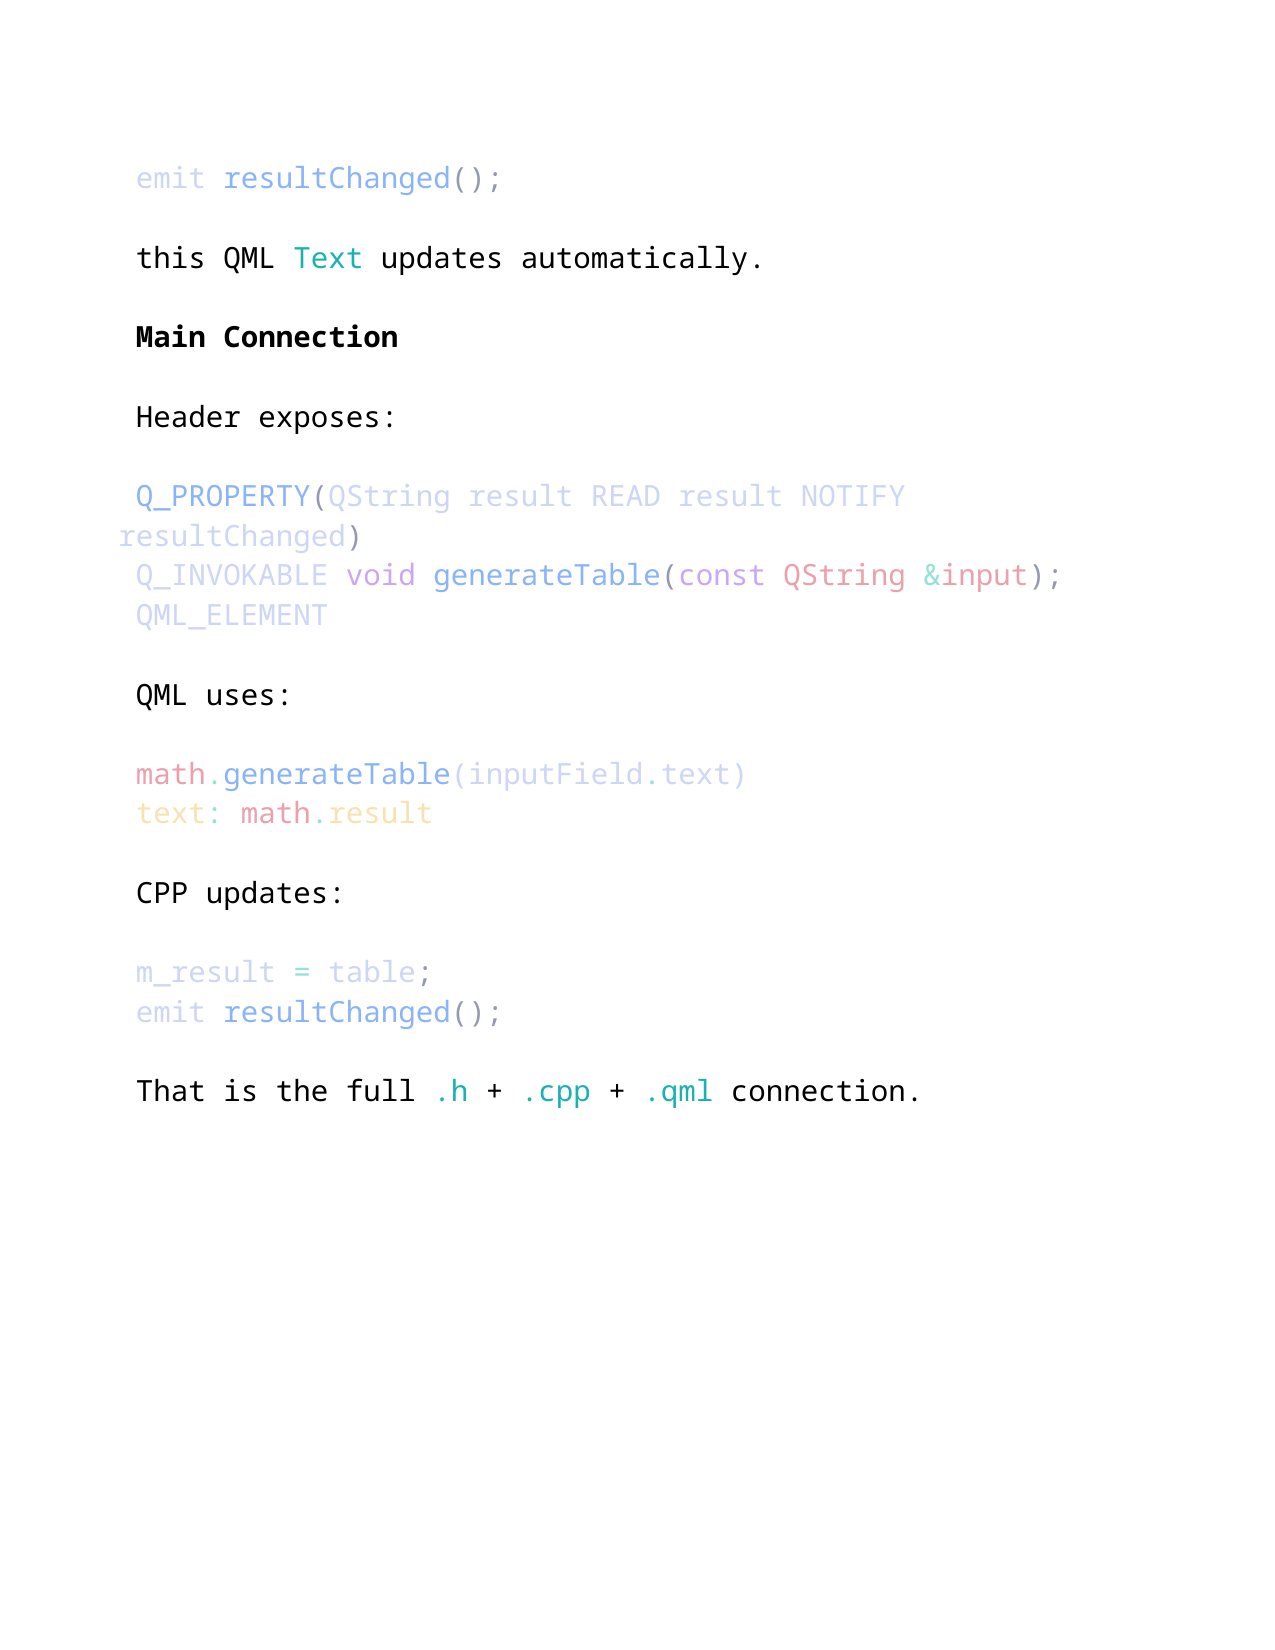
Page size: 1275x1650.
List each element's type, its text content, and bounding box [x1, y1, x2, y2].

text emit resultChanged(); this QML Text updates automatically. Main Connection Header exposes: Q_PROPERTY(QString result READ result NOTIFY resultChanged) Q_INVOKABLE void generateTable(const QString &input); QML_ELEMENT QML uses: math.generateTable(inputField.text) text: math.result CPP updates: m_result = table; emit resultChanged(); That is the full .h + .cpp + .qml connection. [118, 118, 1157, 1183]
